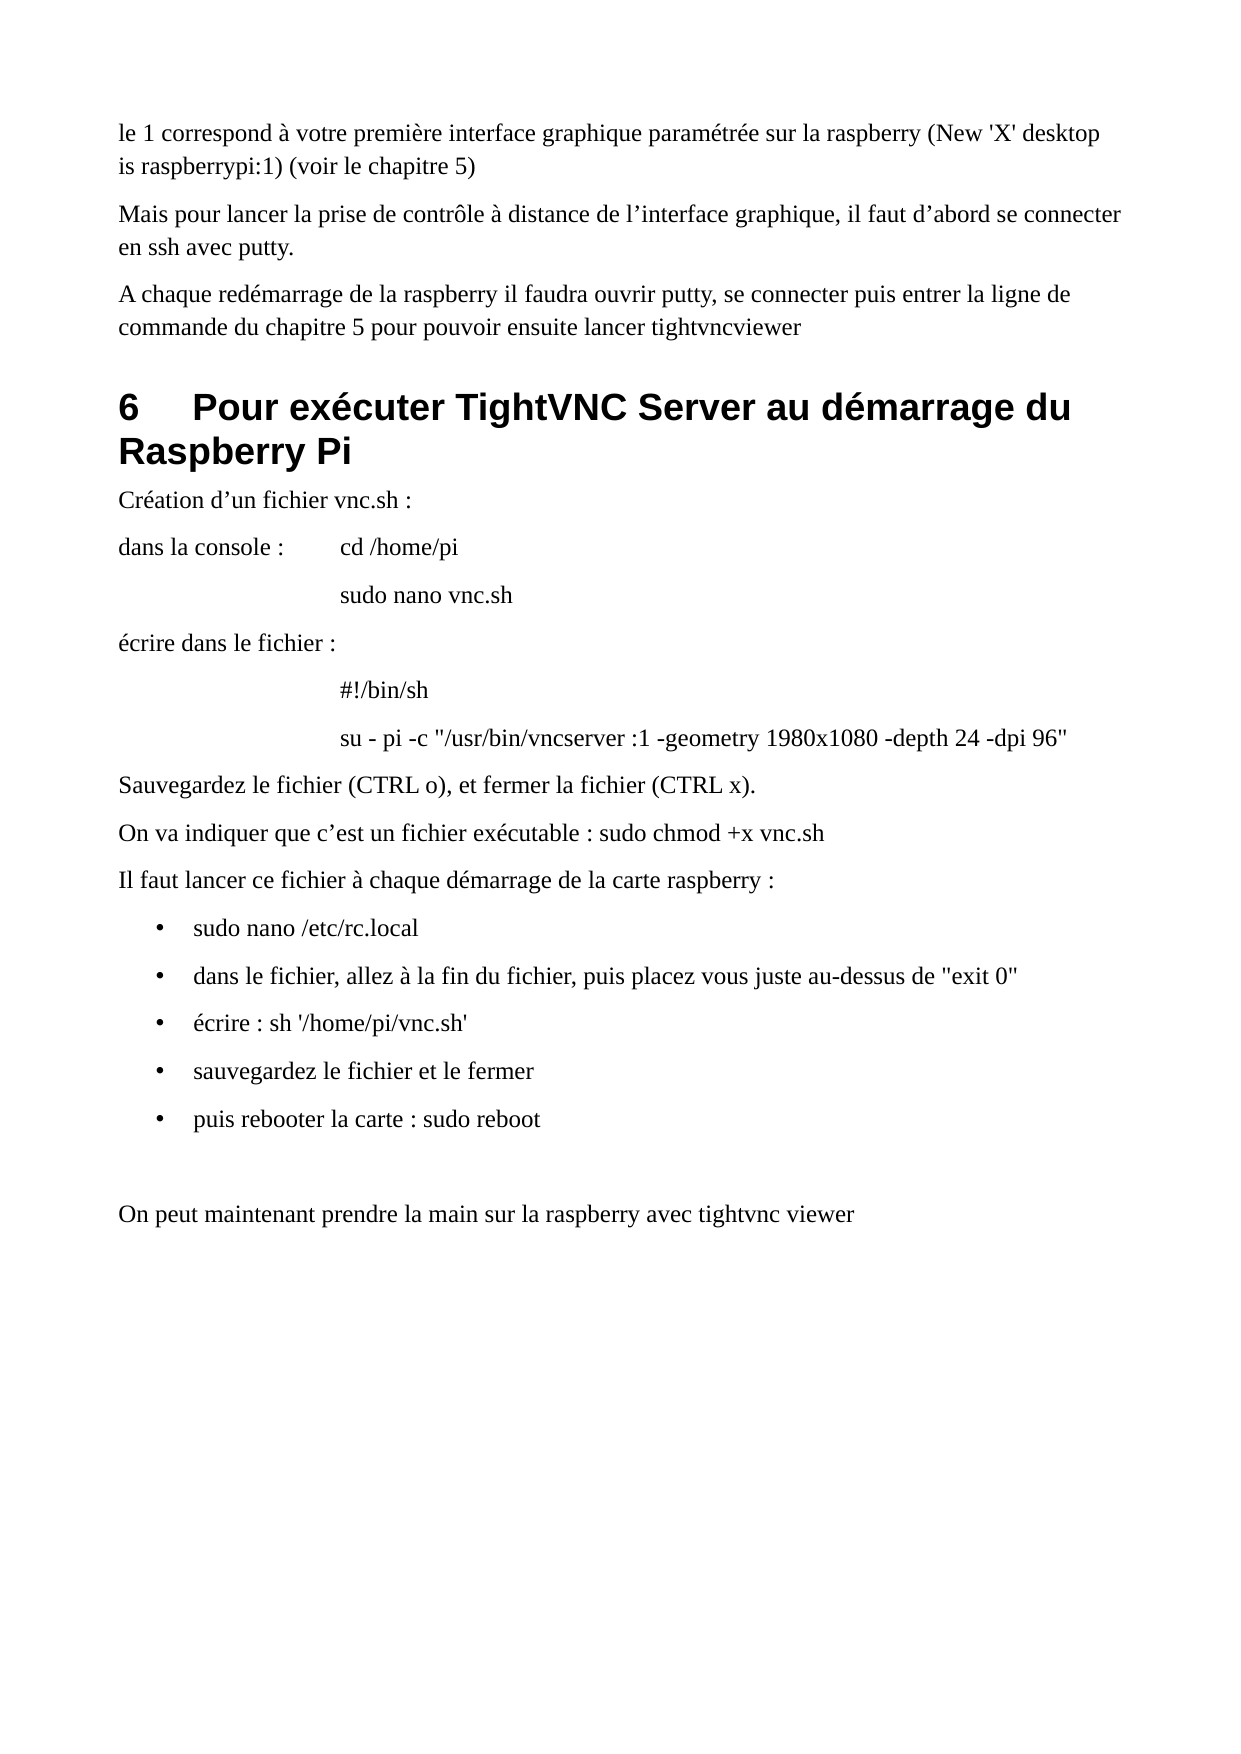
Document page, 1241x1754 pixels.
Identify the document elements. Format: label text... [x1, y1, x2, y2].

text #!/bin/sh [118, 675, 1122, 704]
text On peut maintenant prendre la main sur la raspberry avec tightvnc viewer [118, 1199, 1122, 1228]
text A chaque redémarrage de la raspberry il faudra ouvrir putty, se connecter puis entrer la ligne de commande du chapitre 5 pour pouvoir ensuite lancer tightvncviewer [118, 279, 1122, 341]
text Mais pour lancer la prise de contrôle à distance de l’interface graphique, il faut d’abord se connecter en ssh avec putty. [118, 199, 1122, 261]
list sauvegardez le fichier et le fermer [156, 1056, 1122, 1085]
text Création d’un fichier vnc.sh : [118, 485, 1122, 513]
list puis rebooter la carte : sudo reboot [156, 1104, 1122, 1132]
text dans la console : cd /home/pi [118, 532, 1122, 561]
text On va indiquer que c’est un fichier exécutable : sudo chmod +x vnc.sh [118, 818, 1122, 847]
list sudo nano /etc/rc.local [156, 913, 1122, 942]
text écrire dans le fichier : [118, 628, 1122, 656]
list dans le fichier, allez à la fin du fichier, puis placez vous juste au-dessus de "exit 0" [156, 961, 1122, 989]
subtitle Pour exécuter TightVNC Server au démarrage du Raspberry Pi [118, 385, 1122, 472]
text Il faut lancer ce fichier à chaque démarrage de la carte raspberry : [118, 866, 1122, 894]
list écrire : sh '/home/pi/vnc.sh' [156, 1008, 1122, 1037]
text le 1 correspond à votre première interface graphique paramétrée sur la raspberry (New 'X' desktop is raspberrypi:1) (voir le chapitre 5) [118, 118, 1122, 180]
text su - pi -c "/usr/bin/vncserver :1 -geometry 1980x1080 -depth 24 -dpi 96" [118, 723, 1122, 752]
text sudo nano vnc.sh [118, 580, 1122, 609]
text Sauvegardez le fichier (CTRL o), et fermer la fichier (CTRL x). [118, 770, 1122, 799]
